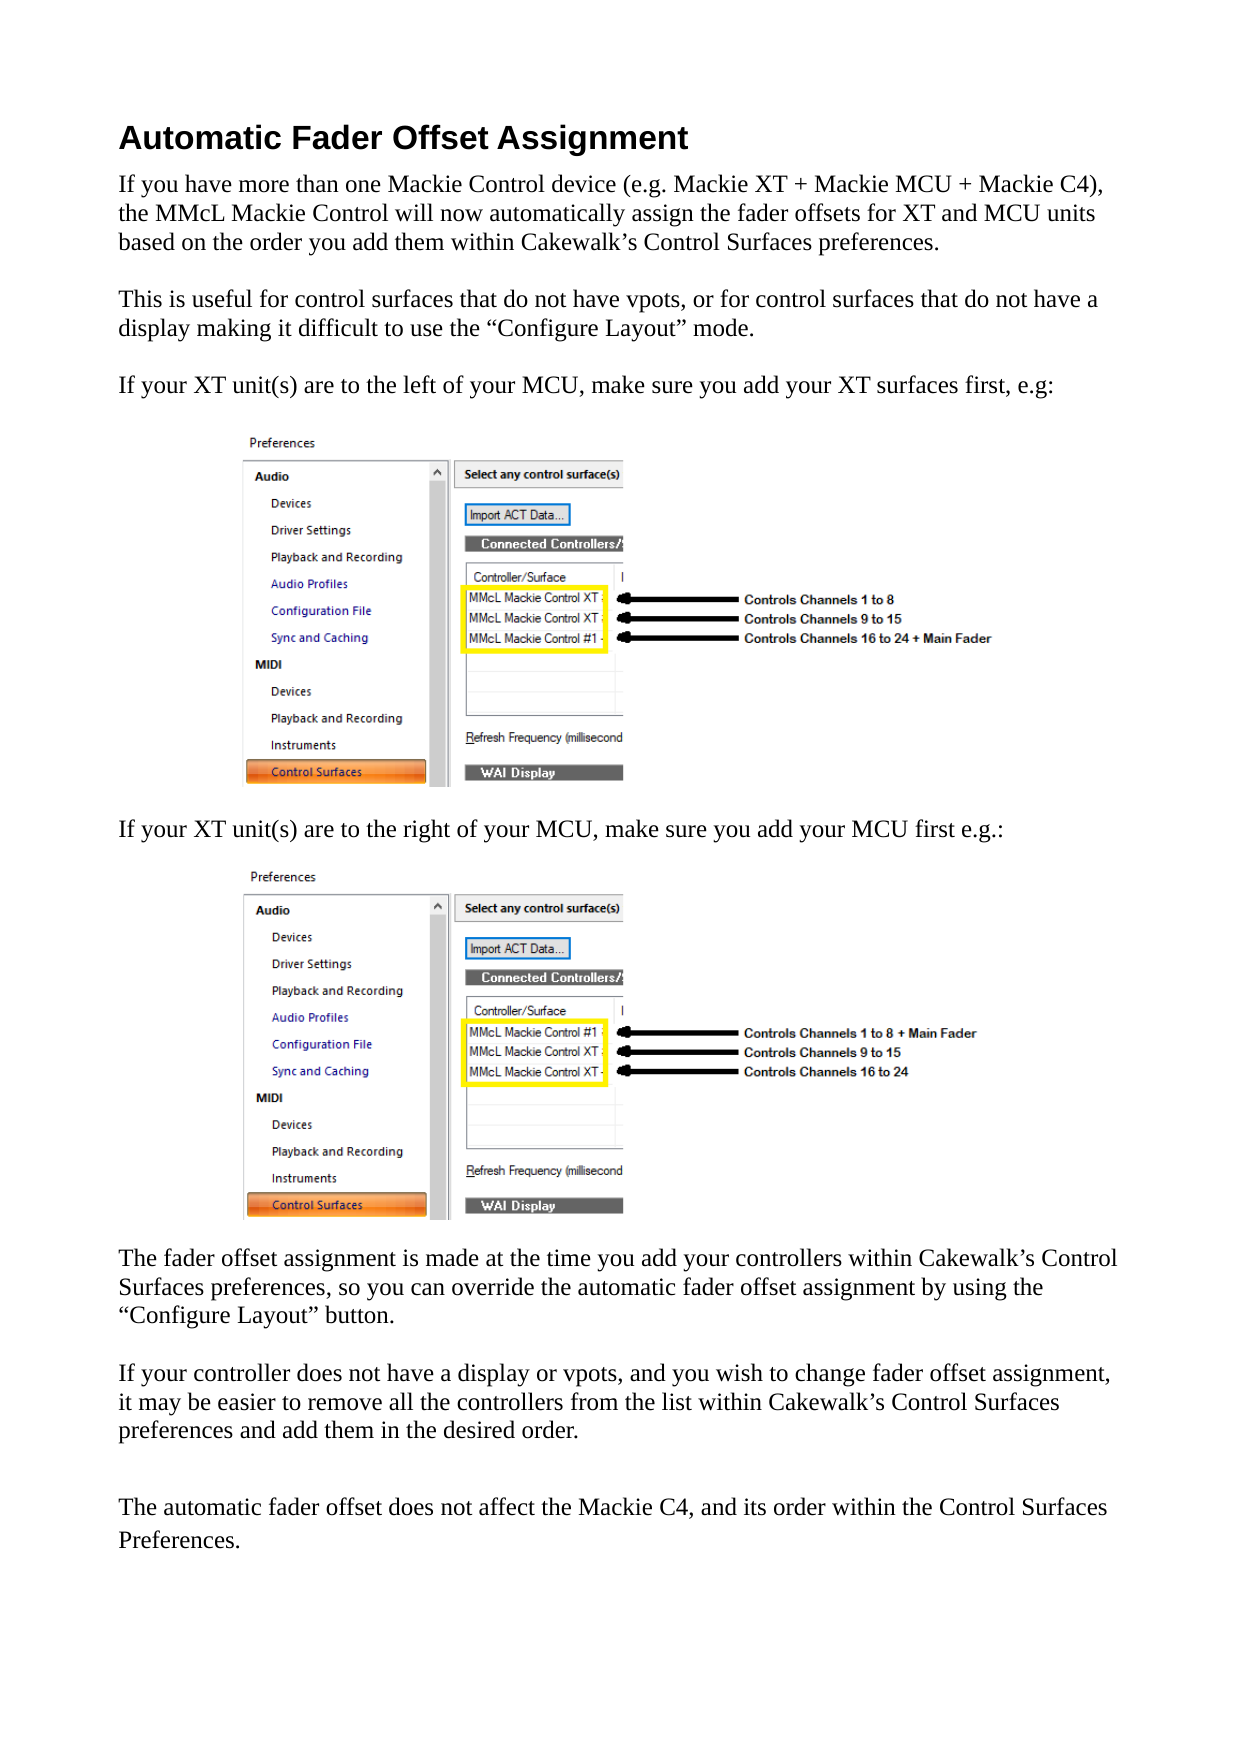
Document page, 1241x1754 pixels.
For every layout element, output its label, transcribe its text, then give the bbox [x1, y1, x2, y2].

subtitle Automatic Fader Offset Assignment [118, 118, 1122, 157]
picture [243, 862, 997, 1220]
text If your controller does not have a display or vpots, and you wish to change fader offset assignment, it may be easier to remove all the controllers from the list within Cakewalk’s Control Surfaces preferences and add them in the desired order. [118, 1358, 1122, 1444]
text If you have more than one Mackie Control device (e.g. Mackie XT + Mackie MCU + Mackie C4), the MMcL Mackie Control will now automatically assign the fader offsets for XT and MCU units based on the order you add them within Cakewalk’s Control Surfaces preferences. [118, 169, 1122, 256]
text If your XT unit(s) are to the right of your MCU, make sure you add your MCU first e.g.: [118, 814, 1122, 843]
text The fader offset assignment is made at the time you add your controllers within Cakewalk’s Control Surfaces preferences, so you can override the automatic fader offset assignment by using the “Configure Layout” button. [118, 1243, 1122, 1329]
picture [242, 428, 998, 787]
text This is useful for control surfaces that do not have vpots, or for control surfaces that do not have a display making it difficult to use the “Configure Layout” mode. [118, 284, 1122, 342]
text If your XT unit(s) are to the left of your MCU, make sure you add your XT surfaces first, e.g: [118, 371, 1122, 399]
text The automatic fader offset does not affect the Mackie C4, and its order within the Control Surfaces Preferences. [118, 1492, 1122, 1553]
